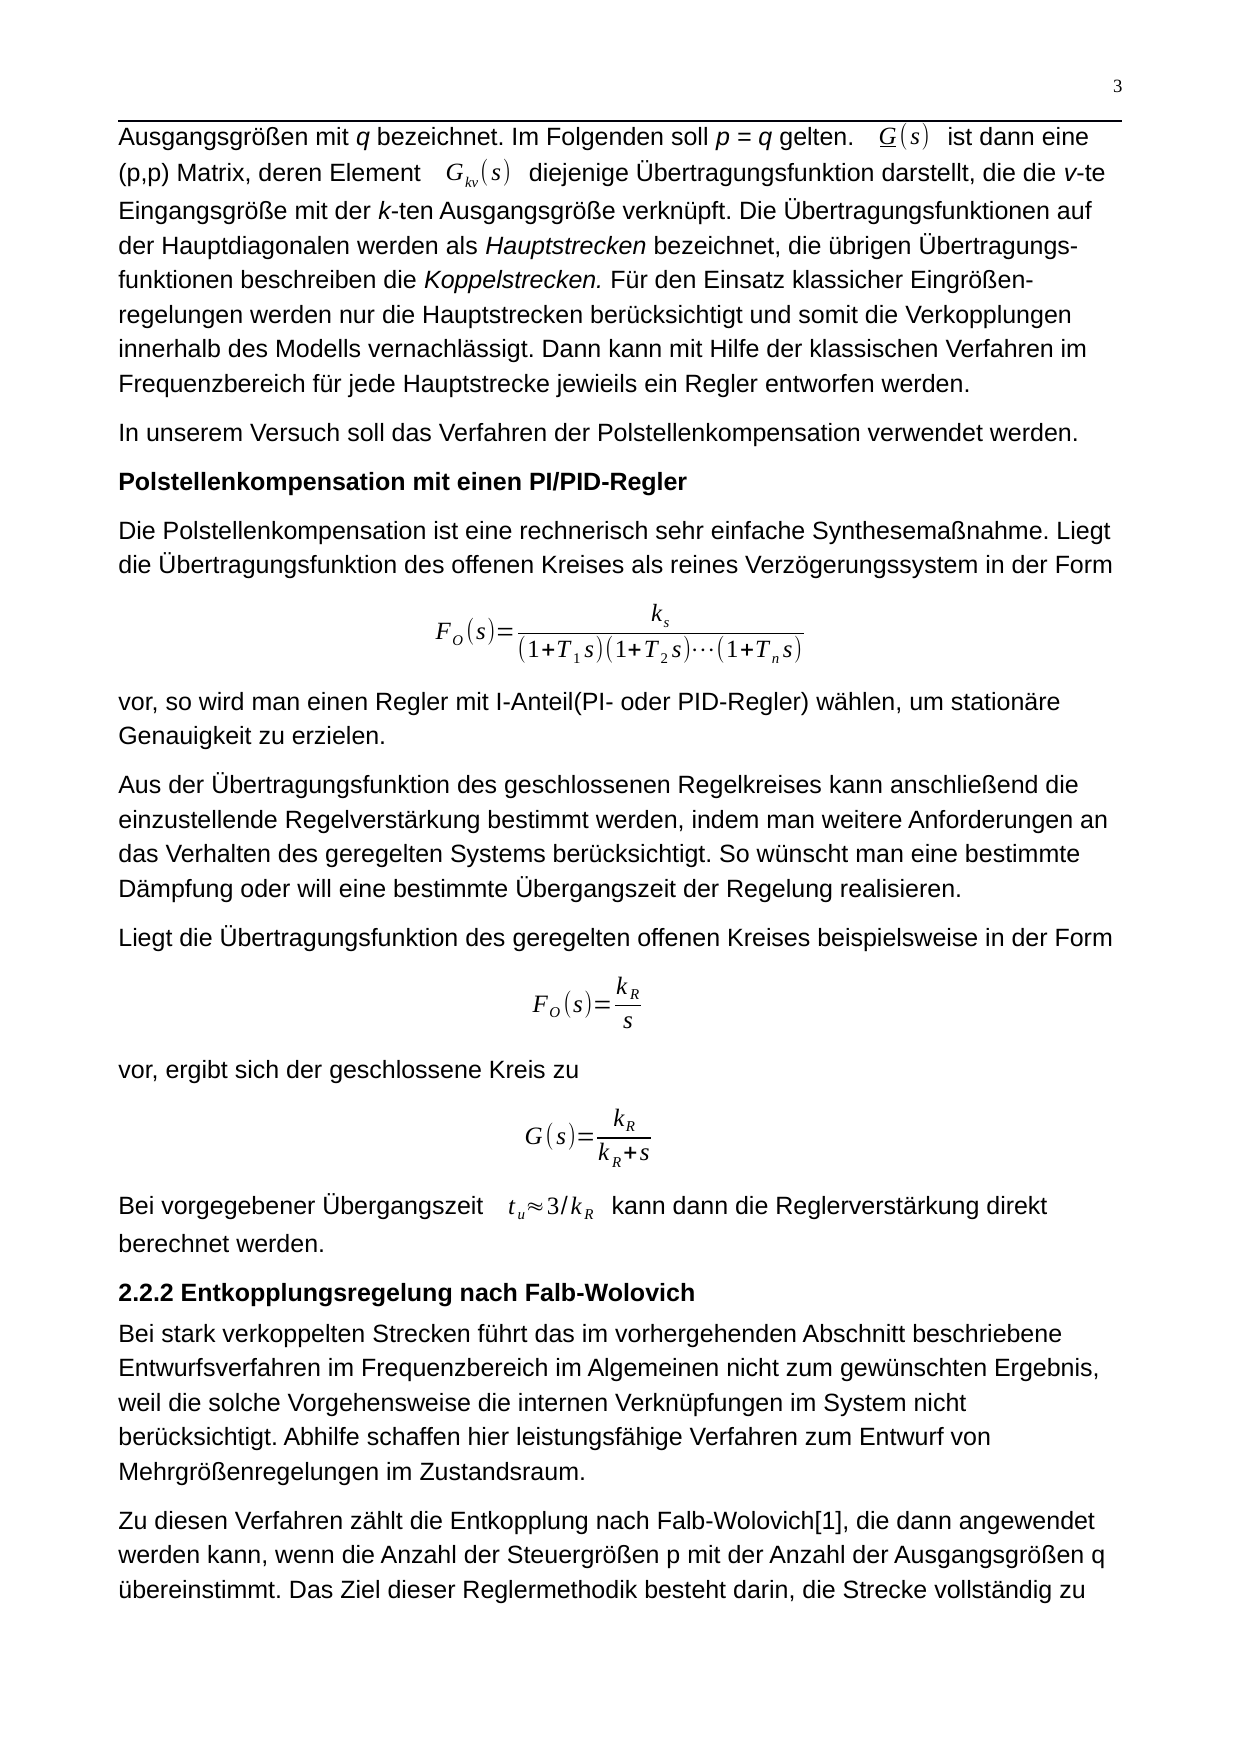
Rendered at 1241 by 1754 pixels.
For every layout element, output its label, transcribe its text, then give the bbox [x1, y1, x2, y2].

text Ausgangsgrößen mit q bezeichnet. Im Folgenden soll p = q gelten. ist dann eine (p,p) Matrix, deren Element diejenige Übertragungsfunktion darstellt, die die v-te Eingangsgröße mit der k-ten Ausgangsgröße verknüpft. Die Übertragungsfunktionen auf der Hauptdiagonalen werden als Hauptstrecken bezeichnet, die übrigen Übertragungs-funktionen beschreiben die Koppelstrecken. Für den Einsatz klassicher Eingrößen-regelungen werden nur die Hauptstrecken berücksichtigt und somit die Verkopplungen innerhalb des Modells vernachlässigt. Dann kann mit Hilfe der klassischen Verfahren im Frequenzbereich für jede Hauptstrecke jewieils ein Regler entworfen werden. [118, 122, 1122, 397]
text Zu diesen Verfahren zählt die Entkopplung nach Falb-Wolovich[1], die dann angewendet werden kann, wenn die Anzahl der Steuergrößen p mit der Anzahl der Ausgangsgrößen q übereinstimmt. Das Ziel dieser Reglermethodik besteht darin, die Strecke vollständig zu [118, 1506, 1122, 1604]
text vor, so wird man einen Regler mit I-Anteil(PI- oder PID-Regler) wählen, um stationäre Genauigkeit zu erzielen. [118, 687, 1122, 750]
text Die Polstellenkompensation ist eine rechnerisch sehr einfache Synthesemaßnahme. Liegt die Übertragungsfunktion des offenen Kreises als reines Verzögerungssystem in der Form [118, 516, 1122, 579]
title 2.2.2 Entkopplungsregelung nach Falb-Wolovich [118, 1278, 1122, 1307]
text In unserem Versuch soll das Verfahren der Polstellenkompensation verwendet werden. [118, 418, 1122, 447]
text Bei stark verkoppelten Strecken führt das im vorhergehenden Abschnitt beschriebene Entwurfsverfahren im Frequenzbereich im Algemeinen nicht zum gewünschten Ergebnis, weil die solche Vorgehensweise die internen Verknüpfungen im System nicht berücksichtigt. Abhilfe schaffen hier leistungsfähige Verfahren zum Entwurf von Mehrgrößenregelungen im Zustandsraum. [118, 1319, 1122, 1486]
text Bei vorgegebener Übergangszeit kann dann die Reglerverstärkung direkt berechnet werden. [118, 1191, 1122, 1258]
text Polstellenkompensation mit einen PI/PID-Regler [118, 467, 1122, 496]
text Aus der Übertragungsfunktion des geschlossenen Regelkreises kann anschließend die einzustellende Regelverstärkung bestimmt werden, indem man weitere Anforderungen an das Verhalten des geregelten Systems berücksichtigt. So wünscht man eine bestimmte Dämpfung oder will eine bestimmte Übergangszeit der Regelung realisieren. [118, 770, 1122, 902]
text vor, ergibt sich der geschlossene Kreis zu [118, 1055, 1122, 1084]
text Liegt die Übertragungsfunktion des geregelten offenen Kreises beispielsweise in der Form [118, 923, 1122, 952]
